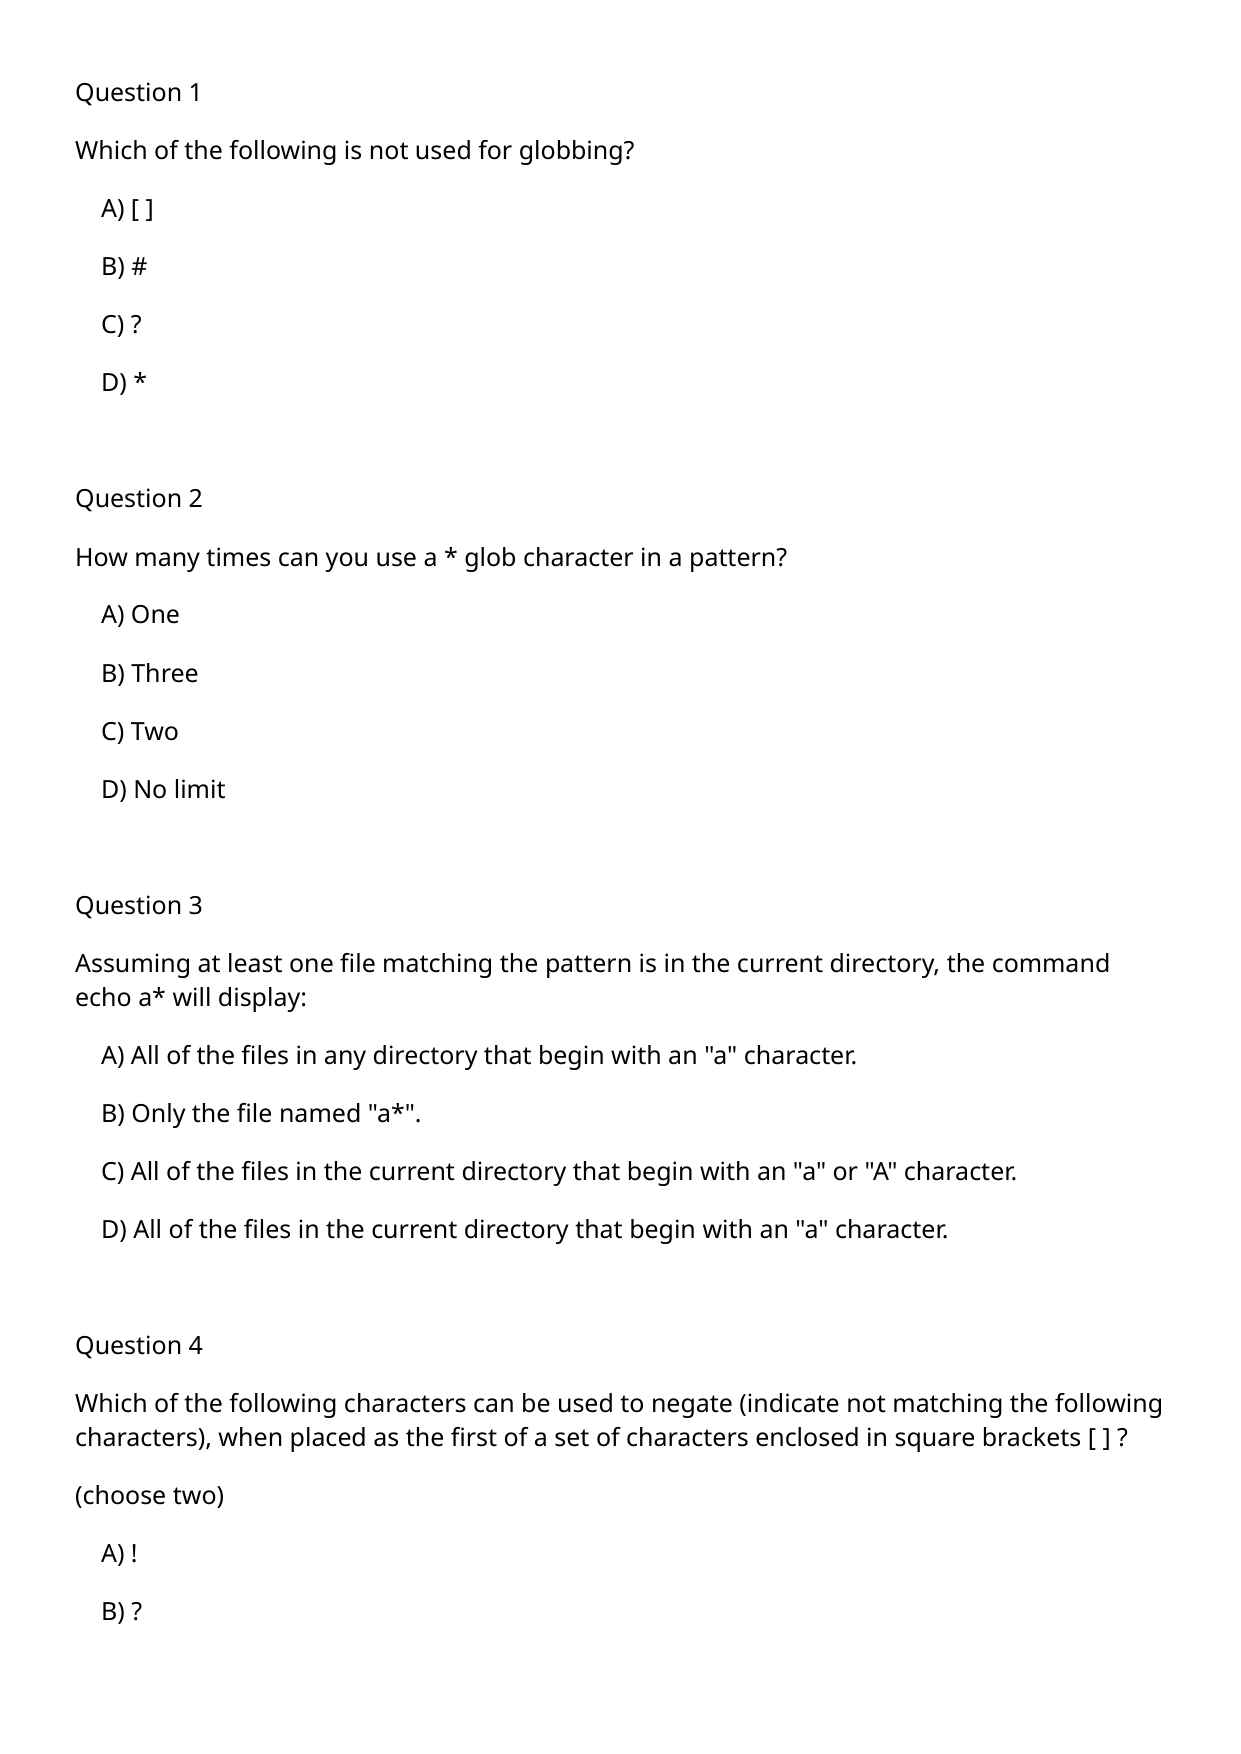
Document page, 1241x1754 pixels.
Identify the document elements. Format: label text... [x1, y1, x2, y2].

text B) Three [75, 655, 1165, 689]
text D) All of the files in the current directory that begin with an "a" character. [75, 1211, 1165, 1246]
text A) [ ] [75, 191, 1165, 225]
text Question 4 [75, 1327, 1165, 1362]
text Which of the following characters can be used to negate (indicate not matching the following characters), when placed as the first of a set of characters enclosed in square brackets [ ] ? [75, 1386, 1165, 1454]
text B) ? [75, 1594, 1165, 1628]
text A) One [75, 597, 1165, 631]
text How many times can you use a * glob character in a pattern? [75, 539, 1165, 573]
text Question 2 [75, 481, 1165, 515]
text C) ? [75, 307, 1165, 341]
text D) * [75, 365, 1165, 399]
text D) No limit [75, 771, 1165, 805]
text Which of the following is not used for globbing? [75, 133, 1165, 167]
text Assuming at least one file matching the pattern is in the current directory, the command echo a* will display: [75, 945, 1165, 1013]
text C) Two [75, 713, 1165, 747]
text A) ! [75, 1536, 1165, 1570]
text C) All of the files in the current directory that begin with an "a" or "A" character. [75, 1153, 1165, 1187]
text Question 3 [75, 887, 1165, 921]
text (choose two) [75, 1478, 1165, 1512]
text B) Only the file named "a*". [75, 1095, 1165, 1129]
text A) All of the files in any directory that begin with an "a" character. [75, 1037, 1165, 1071]
text B) # [75, 249, 1165, 283]
text Question 1 [75, 75, 1165, 109]
